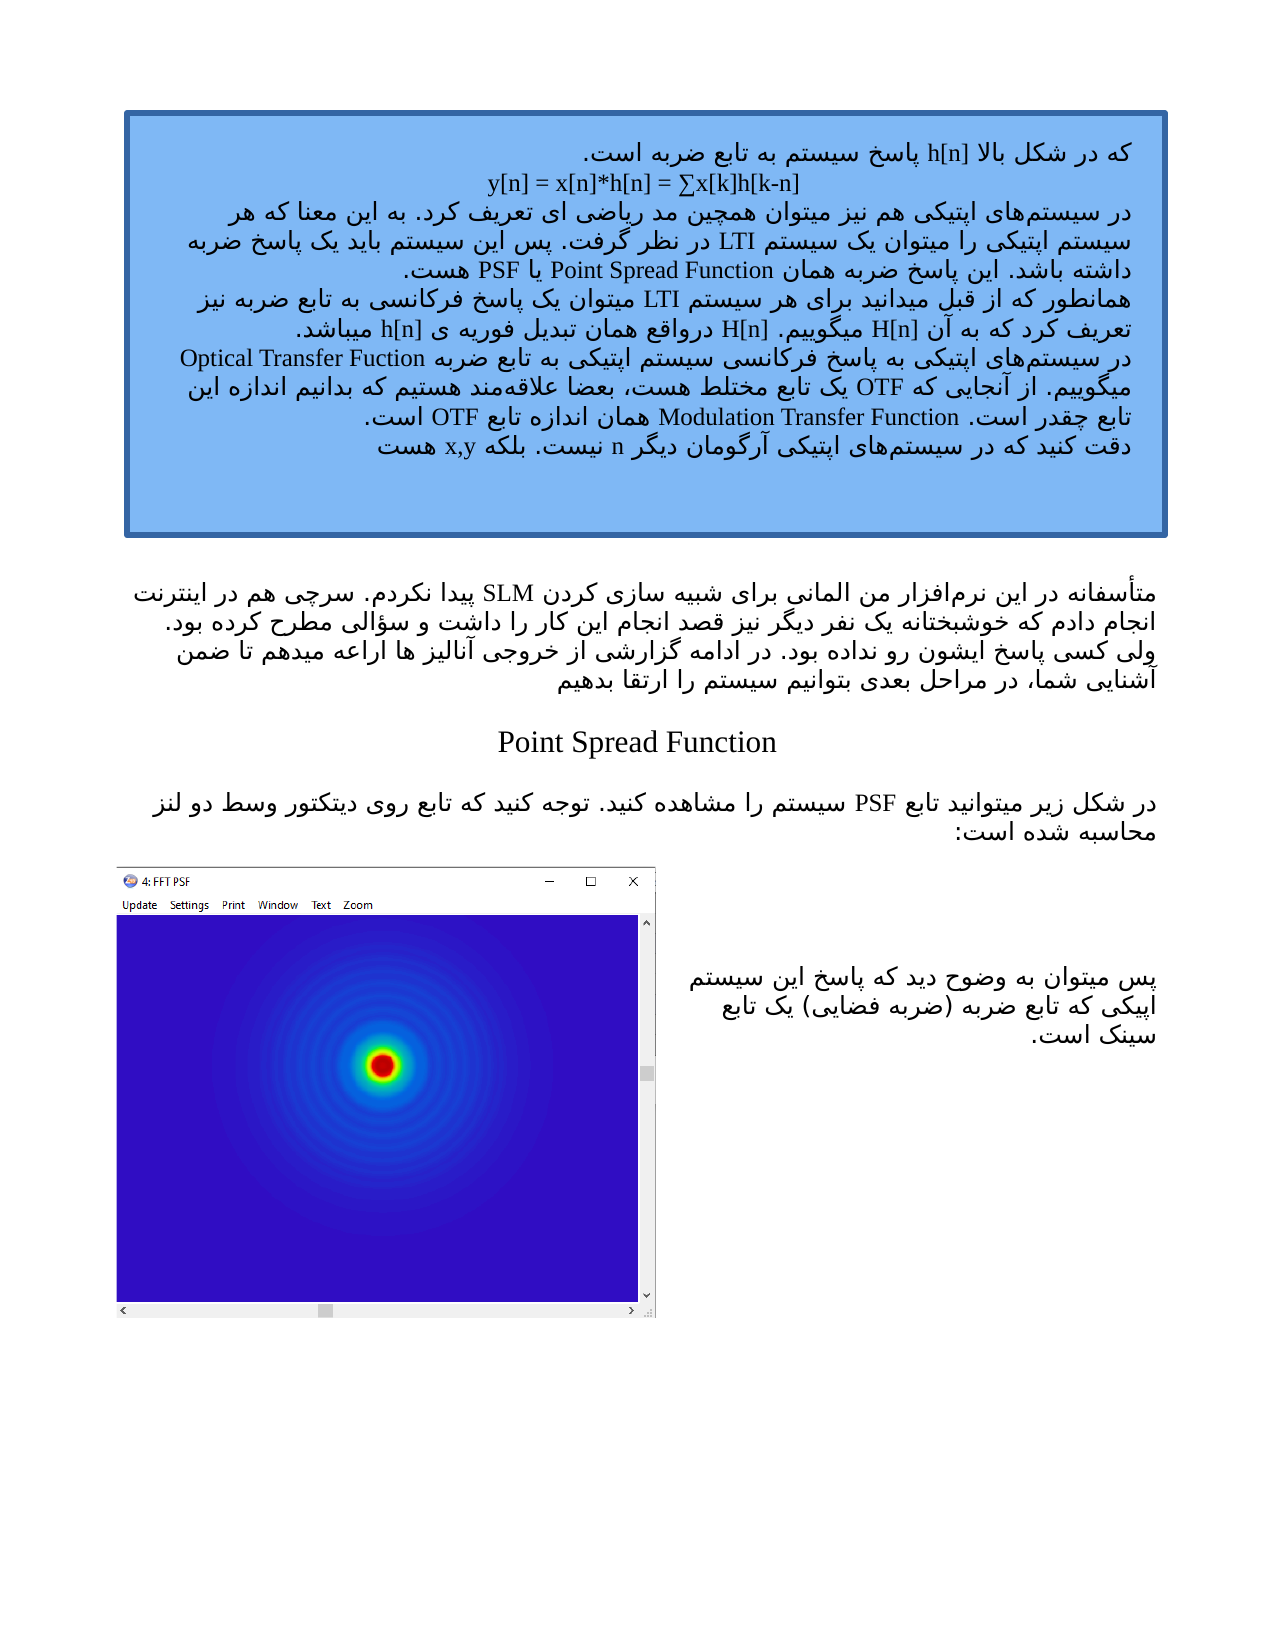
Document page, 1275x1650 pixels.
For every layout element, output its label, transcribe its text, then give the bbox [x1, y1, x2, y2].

picture [116, 866, 656, 1318]
text Point Spread Function [118, 724, 1157, 759]
text در شکل زیر میتوانید تابع PSF سیستم را مشاهده کنید. توجه کنید که تابع روی دیتکتور وسط دو لنز محاسبه شده است: [118, 788, 1157, 847]
text متأسفانه در این نرم‌افزار من المانی برای شبیه سازی کردن SLM پیدا نکردم. سرچی هم در اینترنت انجام دادم که خوشبختانه یک نفر دیگر نیز قصد انجام این کار را داشت و سؤالی مطرح کرده بود. ولی کسی پاسخ ایشون رو نداده بود. در ادامه گزارشی از خروجی آنالیز ها اراعه میدهم تا ضمن آشنایی شما، در مراحل بعدی بتوانیم سیستم را ارتقا بدهیم [118, 578, 1157, 695]
text پس میتوان به وضوح دید که پاسخ این سیستم اپیکی که تابع ضربه (ضربه فضایی) یک تابع سینک است. [656, 962, 1157, 1049]
